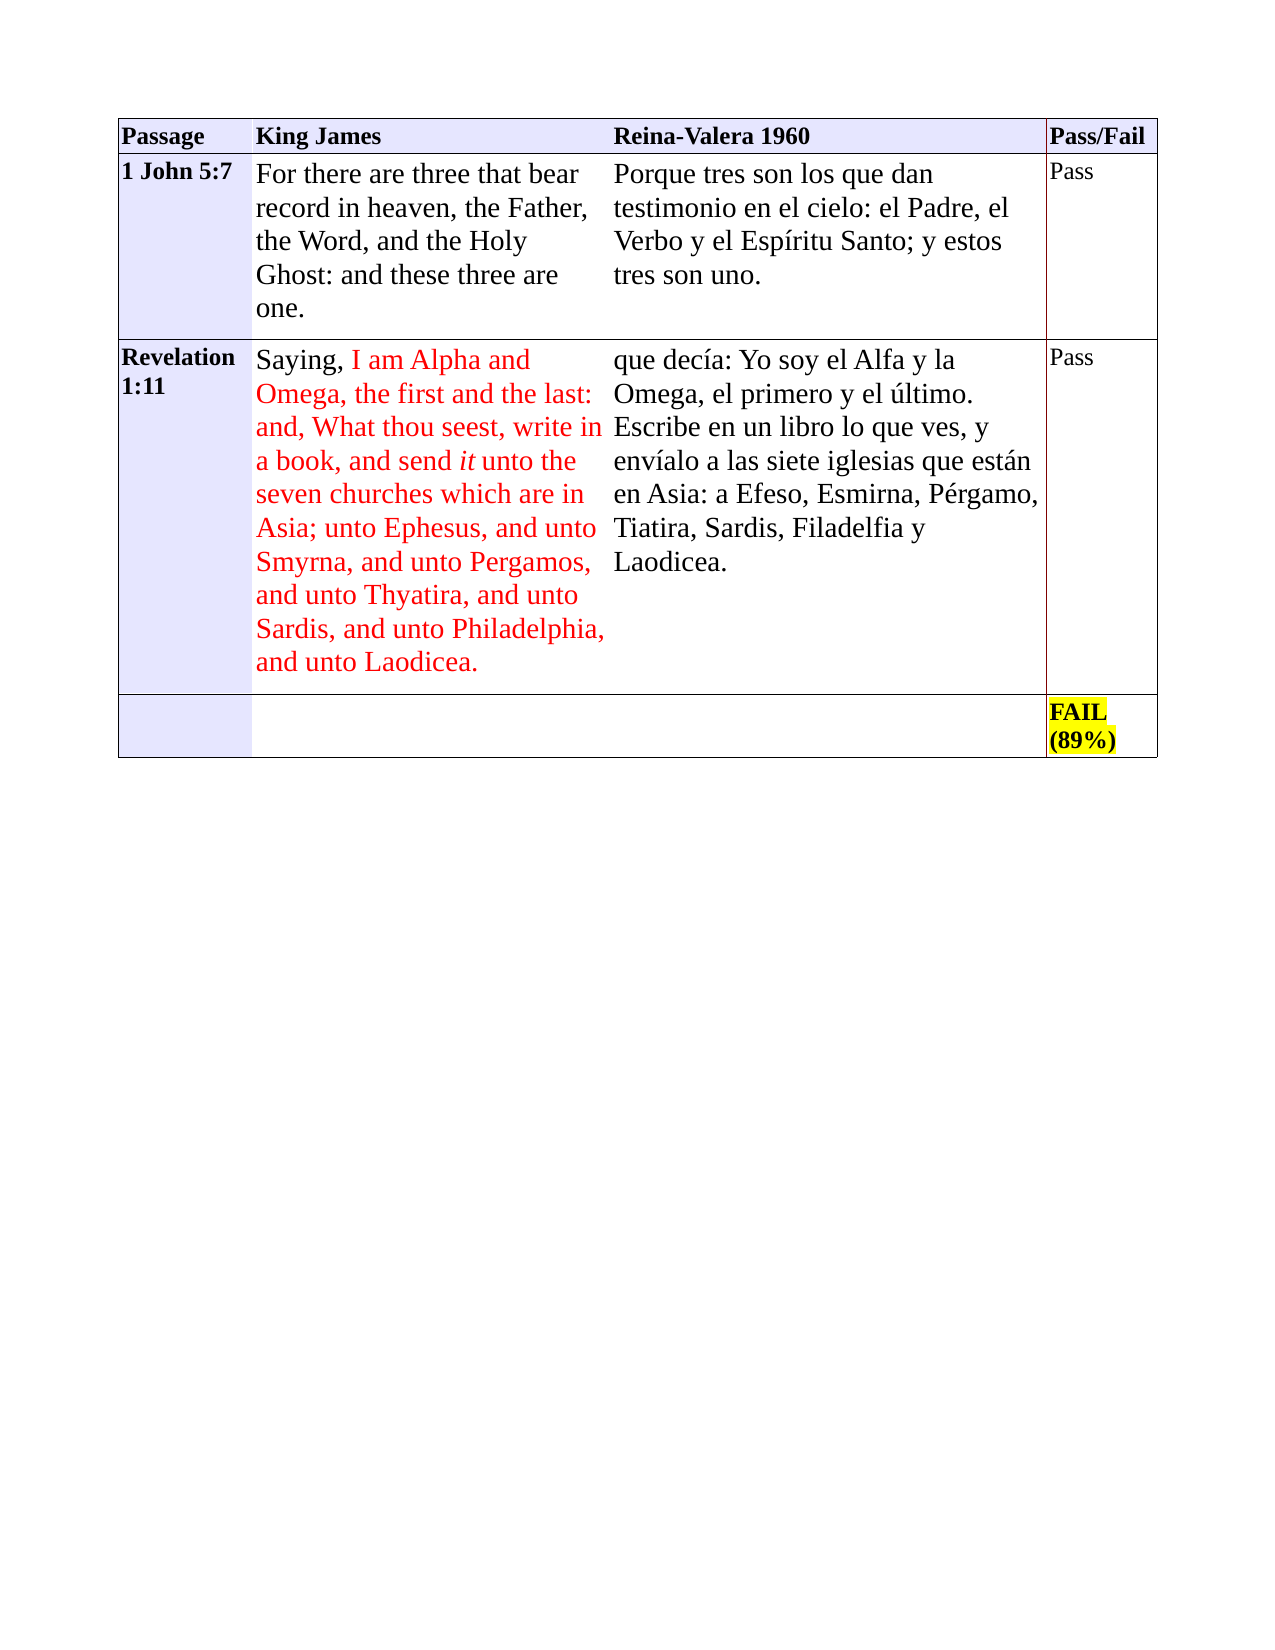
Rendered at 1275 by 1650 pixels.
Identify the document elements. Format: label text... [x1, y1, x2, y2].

table_cell [253, 695, 610, 757]
table_header Reina-Valera 1960 [610, 119, 1046, 153]
table_header Pass/Fail [1047, 119, 1157, 153]
table_cell que decía: Yo soy el Alfa y la Omega, el primero y el último. Escribe en un libro lo que ves, y envíalo a las siete iglesias que están en Asia: a Efeso, Esmirna, Pérgamo, Tiatira, Sardis, Filadelfia y Laodicea. [610, 340, 1046, 693]
table_header King James [253, 119, 610, 153]
table_cell FAIL (89%) [1047, 695, 1157, 757]
table_cell Pass [1047, 154, 1157, 339]
table_cell Revelation 1:11 [119, 340, 252, 693]
table_cell Saying, I am Alpha and Omega, the first and the last: and, What thou seest, write in a book, and send it unto the seven churches which are in Asia; unto Ephesus, and unto Smyrna, and unto Pergamos, and unto Thyatira, and unto Sardis, and unto Philadelphia, and unto Laodicea. [253, 340, 610, 693]
table_cell [610, 695, 1046, 757]
table_cell Pass [1047, 340, 1157, 693]
table_cell [119, 695, 252, 757]
table_cell Porque tres son los que dan testimonio en el cielo: el Padre, el Verbo y el Espíritu Santo; y estos tres son uno. [610, 154, 1046, 339]
table_cell 1 John 5:7 [119, 154, 252, 339]
table_header Passage [119, 119, 252, 153]
table_cell For there are three that bear record in heaven, the Father, the Word, and the Holy Ghost: and these three are one. [253, 154, 610, 339]
